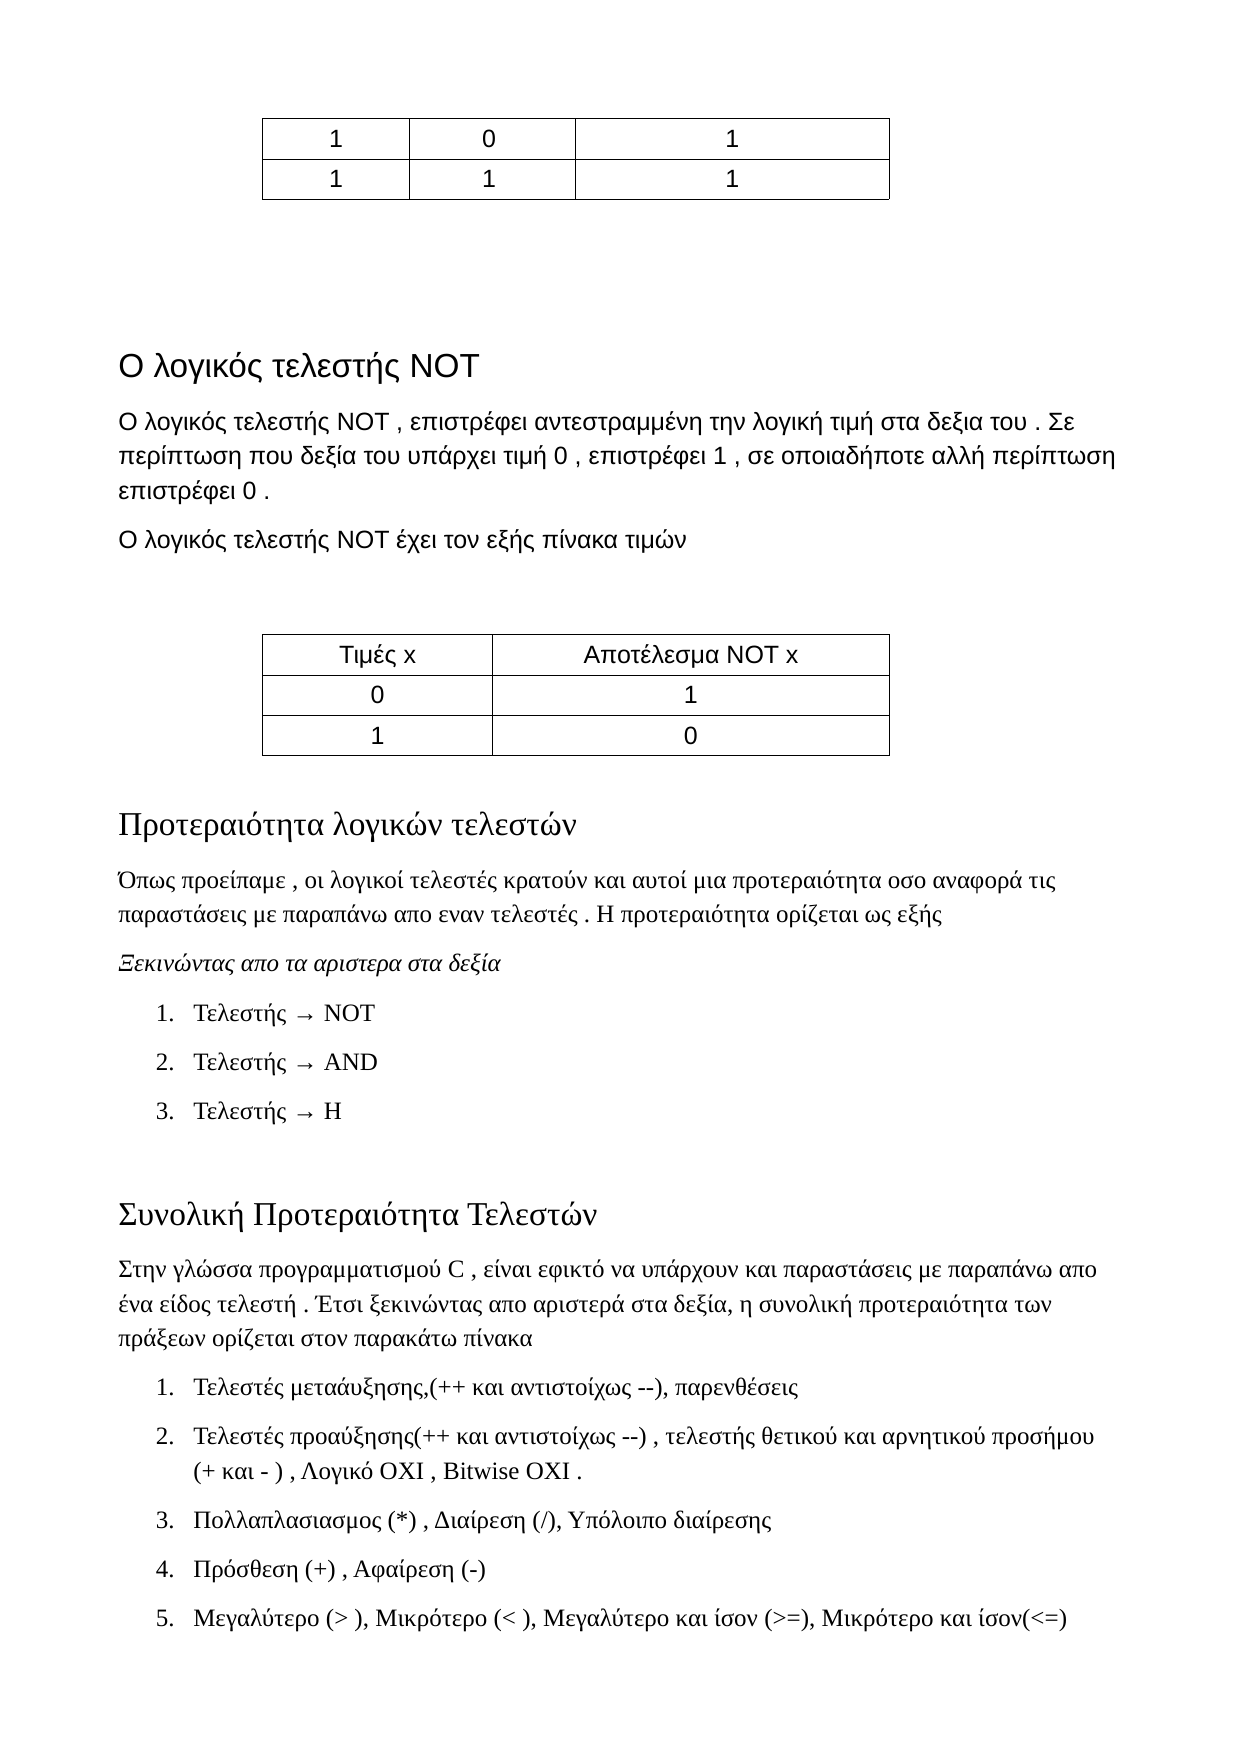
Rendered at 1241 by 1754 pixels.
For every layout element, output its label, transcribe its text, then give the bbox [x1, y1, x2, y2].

text Συνολική Προτεραιότητα Τελεστών [118, 1194, 1122, 1232]
text Όπως προείπαμε , οι λογικοί τελεστές κρατούν και αυτοί μια προτεραιότητα οσο αναφορά τις παραστάσεις με παραπάνω απο εναν τελεστές . Η προτεραιότητα ορίζεται ως εξής [118, 865, 1122, 928]
list Πολλαπλασιασμος (*) , Διαίρεση (/), Υπόλοιπο διαίρεσης [156, 1505, 1122, 1534]
table_header Τιμές x [263, 635, 492, 675]
table_cell 0 [493, 716, 889, 755]
list Τελεστής → AND [156, 1047, 1122, 1075]
text Ο λογικός τελεστής NOT έχει τον εξής πίνακα τιμών [118, 525, 1122, 553]
list Τελεστές μεταάυξησης,(++ και αντιστοίχως --), παρενθέσεις [156, 1372, 1122, 1401]
list Τελεστές προαύξησης(++ και αντιστοίχως --) , τελεστής θετικού και αρνητικού προσήμου (+ και - ) , Λογικό ΟΧΙ , Bitwise ΟΧΙ . [156, 1421, 1122, 1485]
table_cell 1 [263, 119, 409, 158]
table_header Αποτέλεσμα ΝΟΤ x [493, 635, 889, 675]
table_cell 1 [576, 160, 889, 199]
table_cell 1 [410, 160, 575, 199]
table_cell 1 [493, 676, 889, 715]
text Ξεκινώντας απο τα αριστερα στα δεξία [118, 948, 1122, 977]
table_cell 0 [263, 676, 492, 715]
list Τελεστής → NOT [156, 998, 1122, 1026]
table_cell 1 [263, 716, 492, 755]
table_cell 1 [263, 160, 409, 199]
text Προτεραιότητα λογικών τελεστών [118, 804, 1122, 843]
table_cell 1 [576, 119, 889, 158]
table_cell 0 [410, 119, 575, 158]
list Μεγαλύτερο (> ), Μικρότερο (< ), Μεγαλύτερο και ίσον (>=), Μικρότερο και ίσον(<=) [156, 1603, 1122, 1632]
list Πρόσθεση (+) , Αφαίρεση (-) [156, 1554, 1122, 1583]
text Ο λογικός τελεστής NOT [118, 346, 1122, 384]
text Ο λογικός τελεστής NOT , επιστρέφει αντεστραμμένη την λογική τιμή στα δεξια του . Σε περίπτωση που δεξία του υπάρχει τιμή 0 , επιστρέφει 1 , σε οποιαδήποτε αλλή περίπτωση επιστρέφει 0 . [118, 407, 1122, 504]
text Στην γλώσσα προγραμματισμού C , είναι εφικτό να υπάρχουν και παραστάσεις με παραπάνω απο ένα είδος τελεστή . Έτσι ξεκινώντας απο αριστερά στα δεξία, η συνολική προτεραιότητα των πράξεων ορίζεται στον παρακάτω πίνακα [118, 1254, 1122, 1352]
list Τελεστής → H [156, 1096, 1122, 1124]
